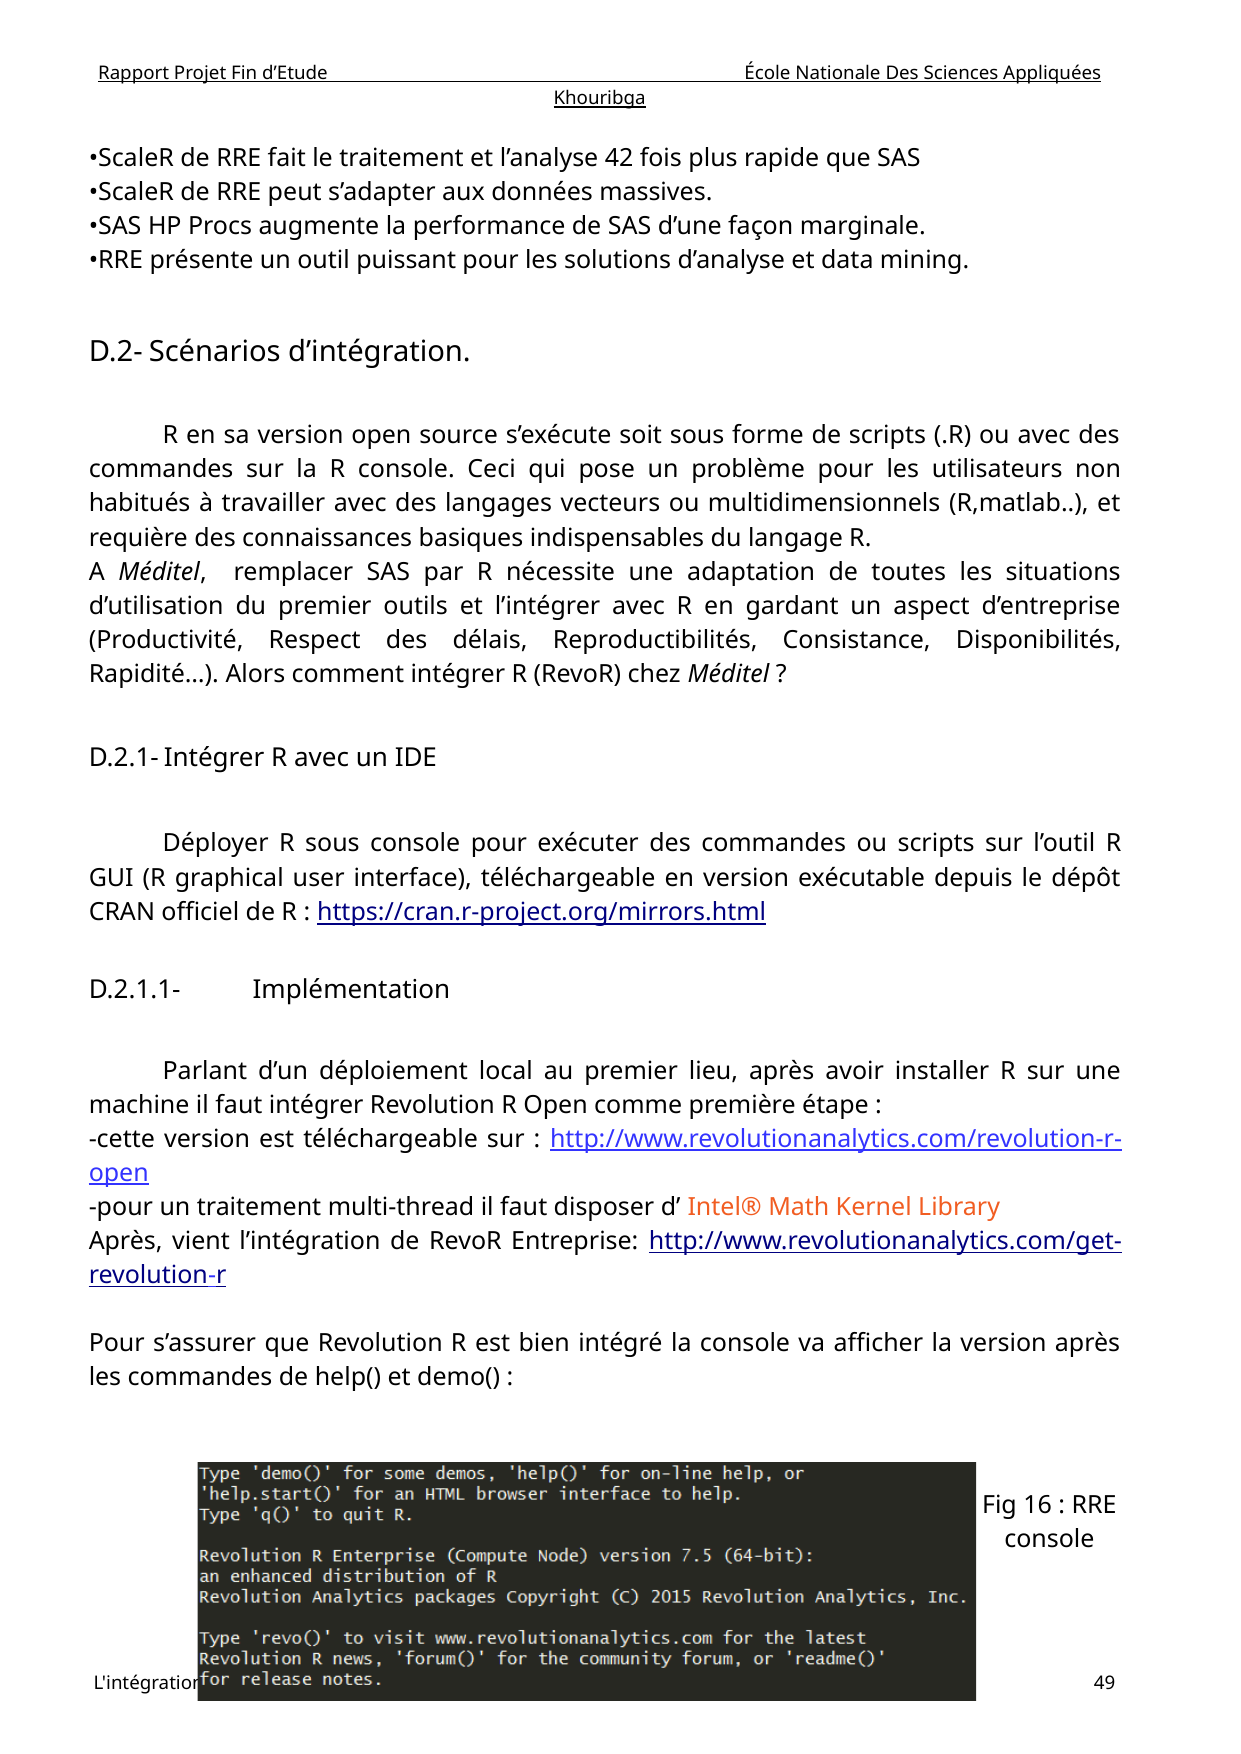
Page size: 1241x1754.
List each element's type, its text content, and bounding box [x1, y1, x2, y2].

text [88, 1487, 197, 1555]
text R en sa version open source s’exécute soit sous forme de scripts (.R) ou avec des commandes sur la R console. Ceci qui pose un problème pour les utilisateurs non habitués à travailler avec des langages vecteurs ou multidimensionnels (R,matlab..), et requière des connaissances basiques indispensables du langage R. [88, 417, 1122, 553]
text Fig 16 : RRE console [977, 1487, 1122, 1555]
text Déployer R sous console pour exécuter des commandes ou scripts sur l’outil R GUI (R graphical user interface), téléchargeable en version exécutable depuis le dépôt CRAN officiel de R : https://cran.r-project.org/mirrors.html [88, 820, 1122, 928]
text -pour un traitement multi-thread il faut disposer d’ Intel® Math Kernel Library [88, 1189, 1122, 1223]
subtitle Intégrer R avec un IDE [88, 738, 1122, 774]
subtitle Scénarios d’intégration. [88, 331, 1122, 370]
text -cette version est téléchargeable sur : http://www.revolutionanalytics.com/revolution-r-open [88, 1121, 1122, 1189]
text Parlant d’un déploiement local au premier lieu, après avoir installer R sur une machine il faut intégrer Revolution R Open comme première étape : [88, 1052, 1122, 1121]
text A Méditel, remplacer SAS par R nécessite une adaptation de toutes les situations d’utilisation du premier outils et l’intégrer avec R en gardant un aspect d’entreprise (Productivité, Respect des délais, Reproductibilités, Consistance, Disponibilités, Rapidité…). Alors comment intégrer R (RevoR) chez Méditel ? [88, 553, 1122, 689]
text Pour s’assurer que Revolution R est bien intégré la console va afficher la version après les commandes de help() et demo() : [88, 1325, 1122, 1393]
text Après, vient l’intégration de RevoR Entreprise: http://www.revolutionanalytics.com/get-revolution-r [88, 1223, 1122, 1291]
text •ScaleR de RRE fait le traitement et l’analyse 42 fois plus rapide que SAS •ScaleR de RRE peut s’adapter aux données massives. •SAS HP Procs augmente la performance de SAS d’une façon marginale. •RRE présente un outil puissant pour les solutions d’analyse et data mining. [88, 139, 1122, 310]
subtitle Implémentation [88, 970, 1122, 1006]
picture [197, 1462, 977, 1701]
